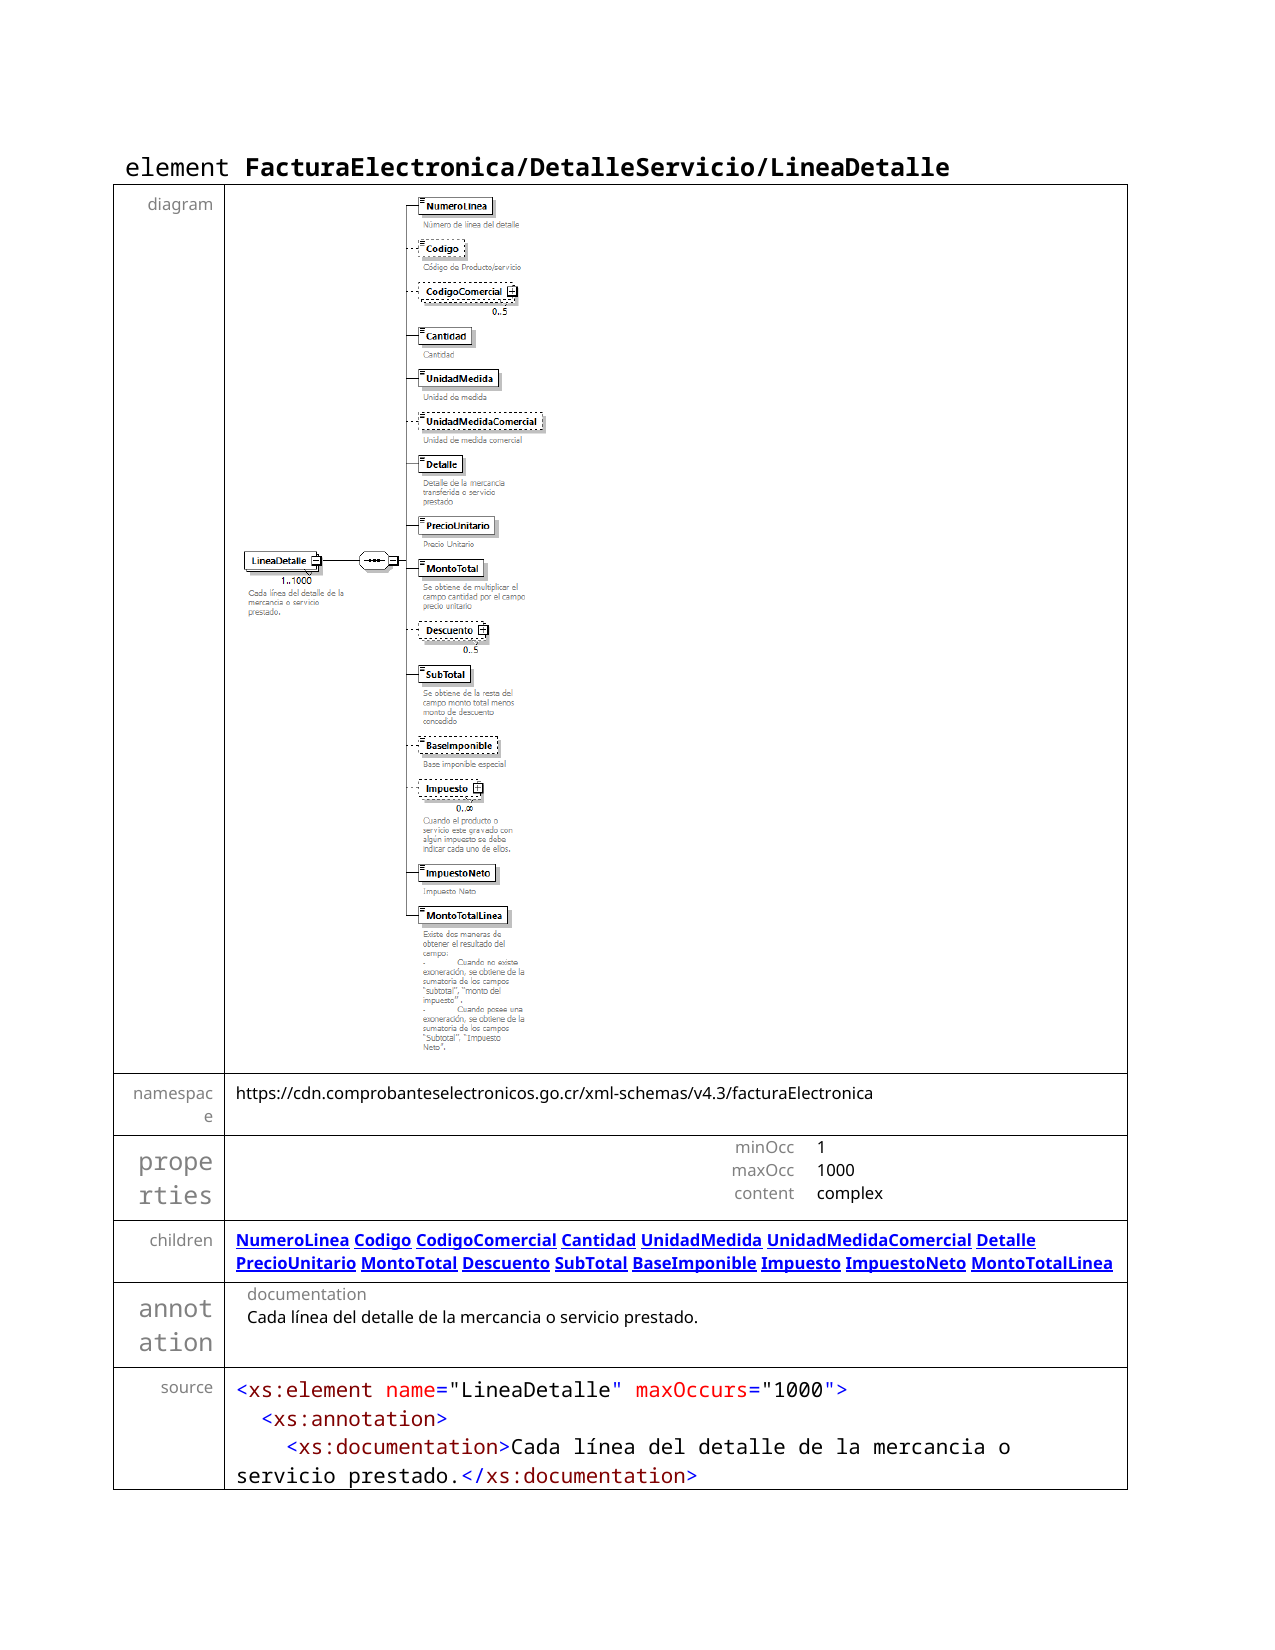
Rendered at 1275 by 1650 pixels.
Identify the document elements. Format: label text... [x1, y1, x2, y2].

table_cell content [236, 1181, 805, 1204]
table_cell https://cdn.comprobanteselectronicos.go.cr/xml-schemas/v4.3/facturaElectronica [225, 1074, 1127, 1135]
table_cell annotation [114, 1283, 224, 1367]
table_cell maxOcc [236, 1159, 805, 1181]
table_header documentation [236, 1283, 1127, 1306]
table_cell [225, 1136, 1127, 1220]
table_cell source [114, 1368, 224, 1489]
table_cell Cada línea del detalle de la mercancia o servicio prestado. [236, 1306, 1127, 1328]
text element FacturaElectronica/DetalleServicio/LineaDetalle [125, 150, 1150, 184]
table_cell 1000 [805, 1159, 1127, 1181]
table_cell <xs:element name="LineaDetalle" maxOccurs="1000"> <xs:annotation> <xs:documentation>Cada línea del detalle de la mercancia o servicio prestado.</xs:documentation> [225, 1368, 1127, 1489]
table_cell [225, 1283, 1127, 1367]
table_header 1 [805, 1136, 1127, 1159]
table_header minOcc [236, 1136, 805, 1159]
table_header [225, 185, 1127, 1073]
table_cell complex [805, 1181, 1127, 1204]
table_cell namespace [114, 1074, 224, 1135]
table_cell NumeroLinea Codigo CodigoComercial Cantidad UnidadMedida UnidadMedidaComercial Detalle PrecioUnitario MontoTotal Descuento SubTotal BaseImponible Impuesto ImpuestoNeto MontoTotalLinea [225, 1221, 1127, 1282]
table_cell properties [114, 1136, 224, 1220]
table_header diagram [114, 185, 224, 1073]
table_cell children [114, 1221, 224, 1282]
picture [235, 193, 554, 1065]
